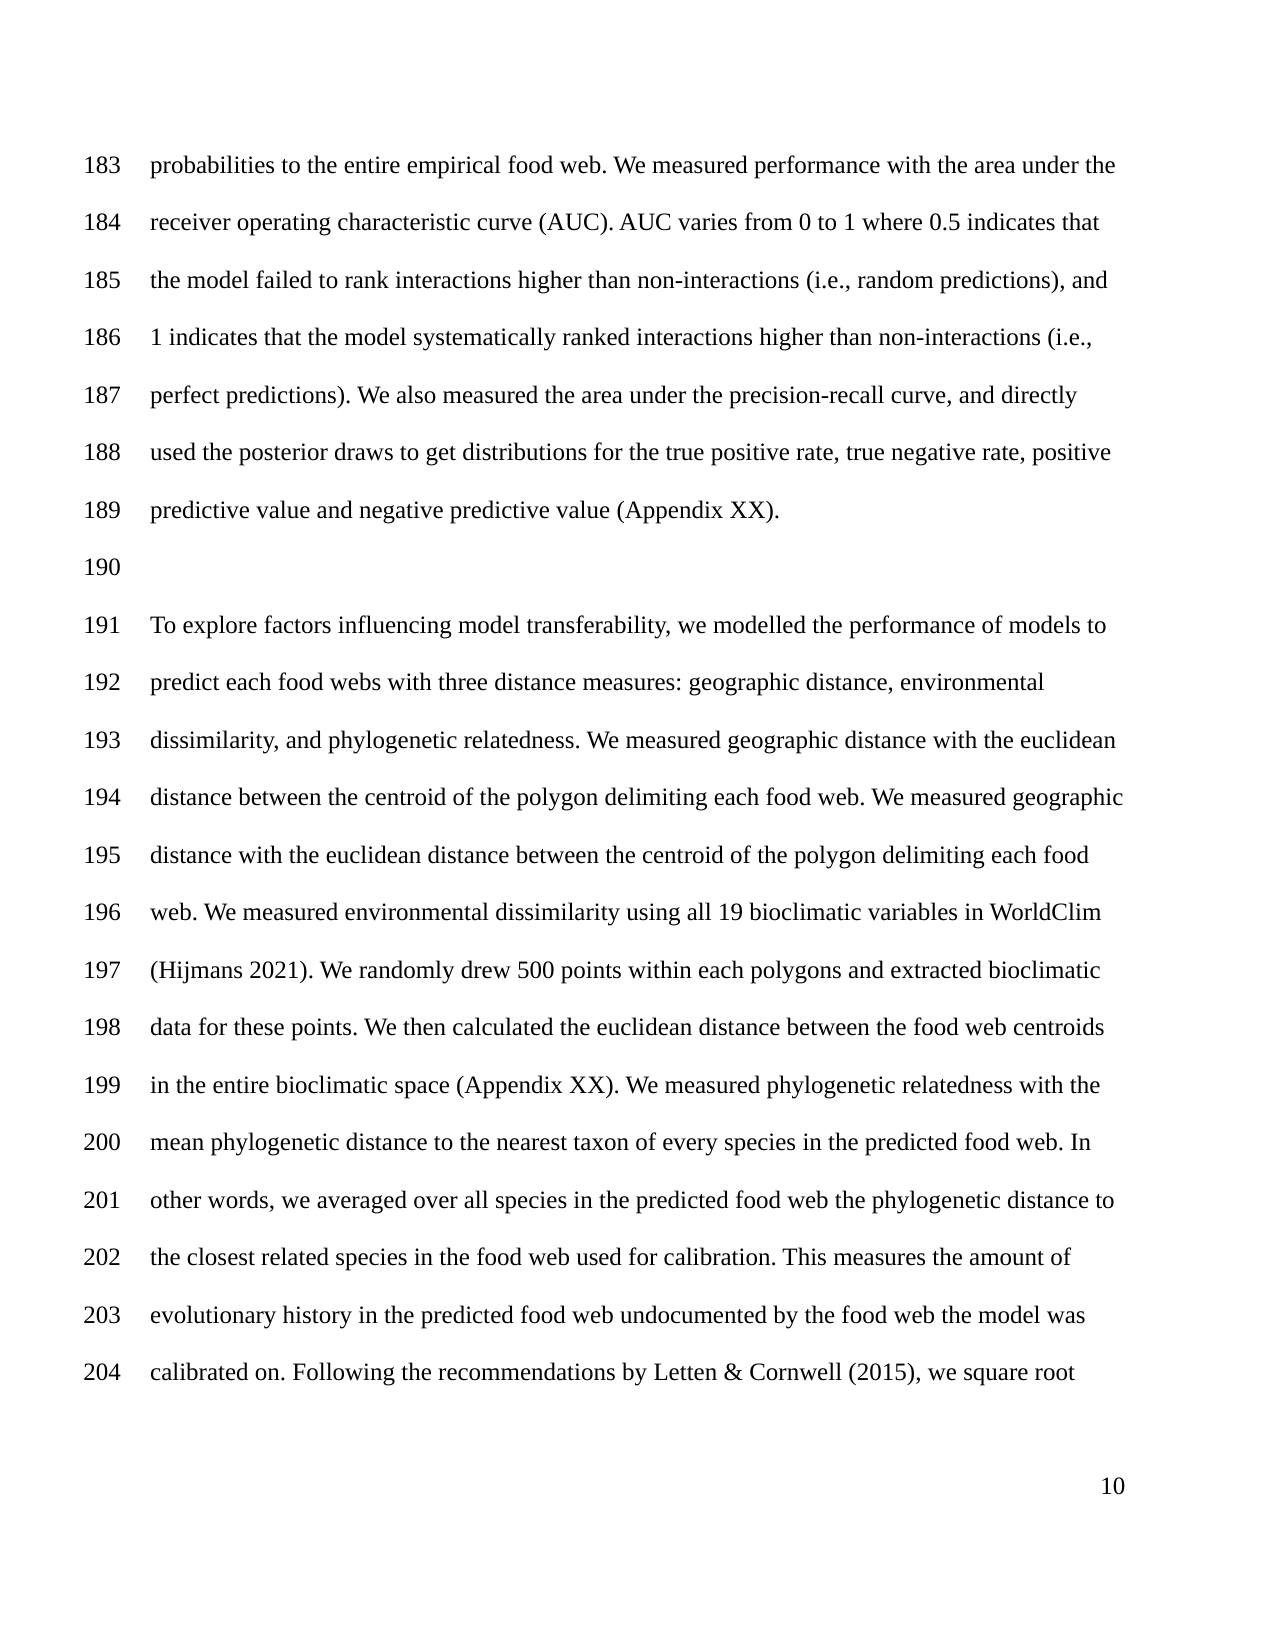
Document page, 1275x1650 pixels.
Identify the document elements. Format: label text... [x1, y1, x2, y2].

text To explore factors influencing model transferability, we modelled the performance of models to predict each food webs with three distance measures: geographic distance, environmental dissimilarity, and phylogenetic relatedness. We measured geographic distance with the euclidean distance between the centroid of the polygon delimiting each food web. We measured geographic distance with the euclidean distance between the centroid of the polygon delimiting each food web. We measured environmental dissimilarity using all 19 bioclimatic variables in WorldClim (Hijmans 2021). We randomly drew 500 points within each polygons and extracted bioclimatic data for these points. We then calculated the euclidean distance between the food web centroids in the entire bioclimatic space (Appendix XX). We measured phylogenetic relatedness with the mean phylogenetic distance to the nearest taxon of every species in the predicted food web. In other words, we averaged over all species in the predicted food web the phylogenetic distance to the closest related species in the food web used for calibration. This measures the amount of evolutionary history in the predicted food web undocumented by the food web the model was calibrated on. Following the recommendations by Letten & Cornwell (2015), we square root [150, 610, 1125, 1386]
text probabilities to the entire empirical food web. We measured performance with the area under the receiver operating characteristic curve (AUC). AUC varies from 0 to 1 where 0.5 indicates that the model failed to rank interactions higher than non-interactions (i.e., random predictions), and 1 indicates that the model systematically ranked interactions higher than non-interactions (i.e., perfect predictions). We also measured the area under the precision-recall curve, and directly used the posterior draws to get distributions for the true positive rate, true negative rate, positive predictive value and negative predictive value (Appendix XX). [150, 150, 1125, 524]
